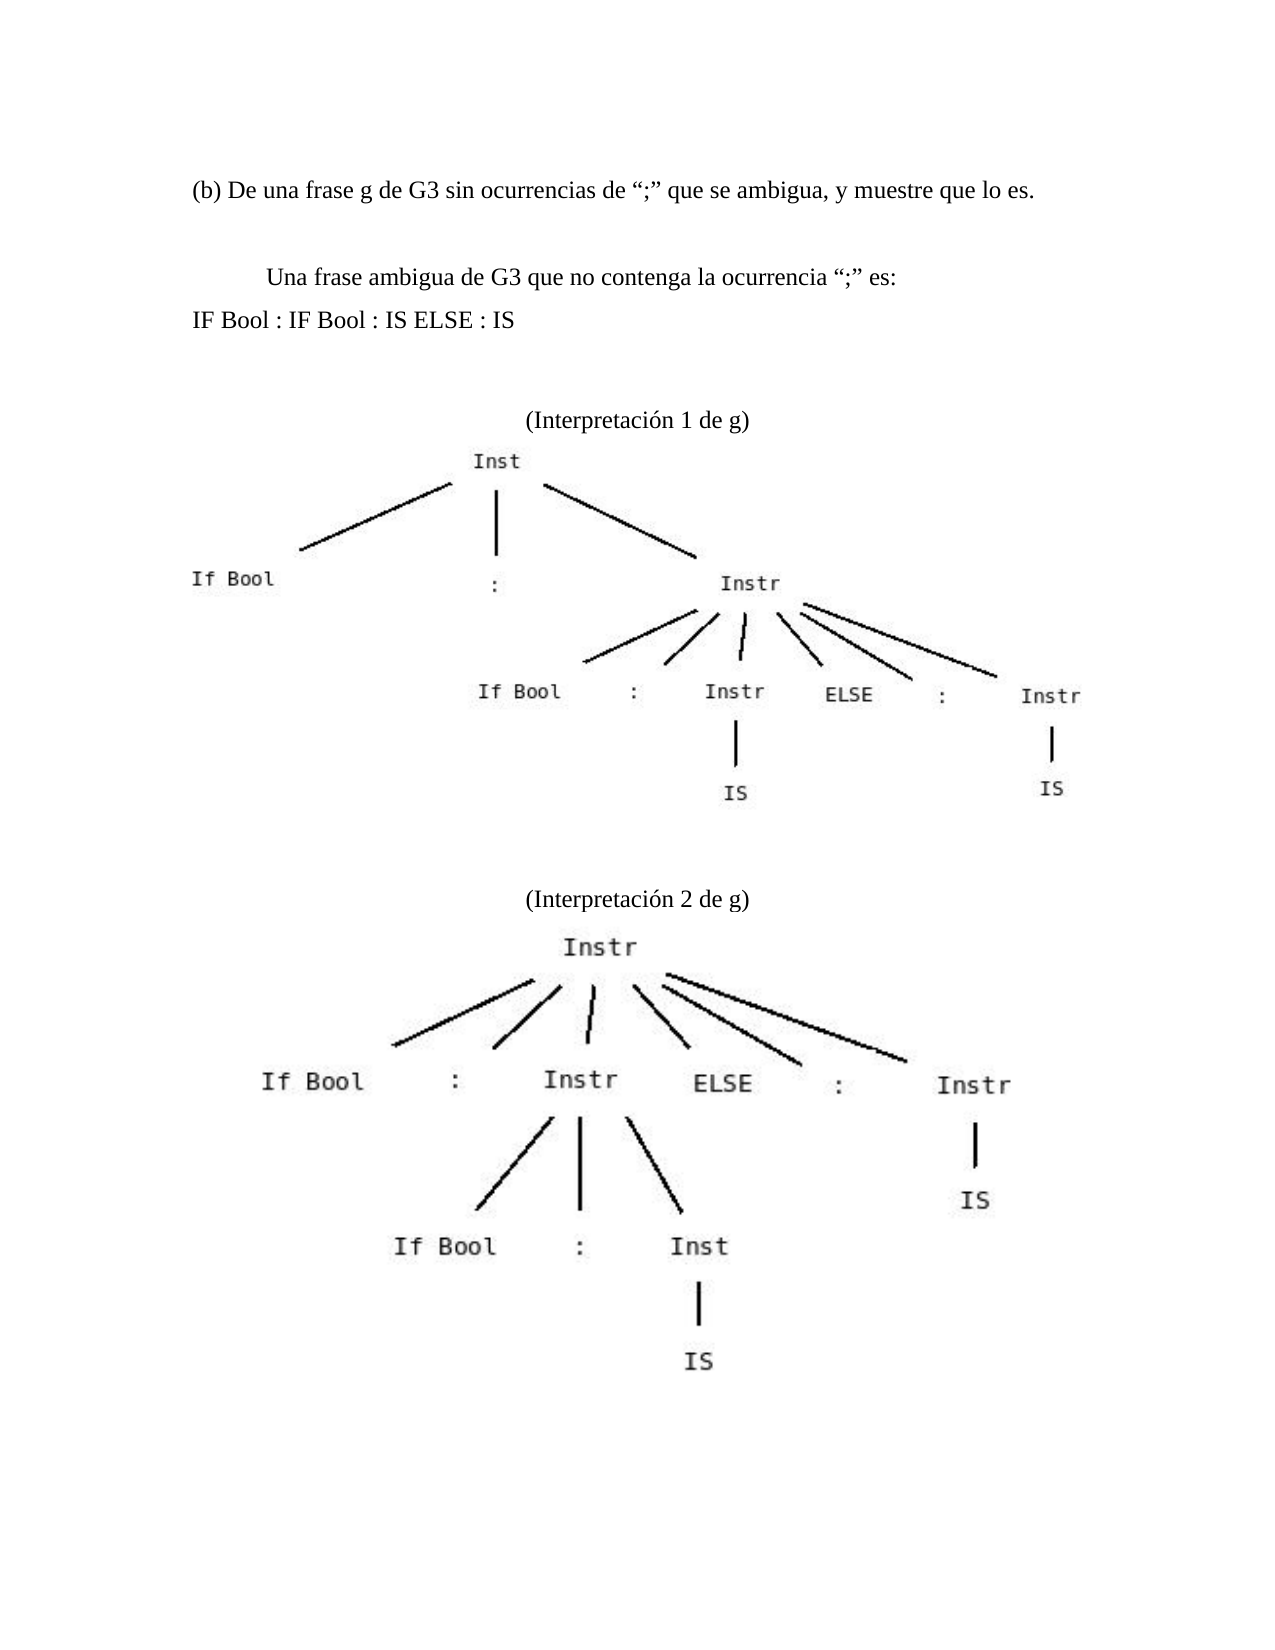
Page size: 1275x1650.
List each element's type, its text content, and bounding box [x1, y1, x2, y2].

text Una frase ambigua de G3 que no contenga la ocurrencia “;” es: [118, 262, 1157, 291]
text (Interpretación 2 de g) [118, 884, 1157, 913]
text (Interpretación 1 de g) [118, 406, 1157, 434]
picture [168, 434, 1107, 827]
text (b) De una frase g de G3 sin ocurrencias de “;” que se ambigua, y muestre que lo es. [118, 176, 1157, 204]
text IF Bool : IF Bool : IS ELSE : IS [118, 305, 1157, 334]
picture [232, 912, 1043, 1401]
